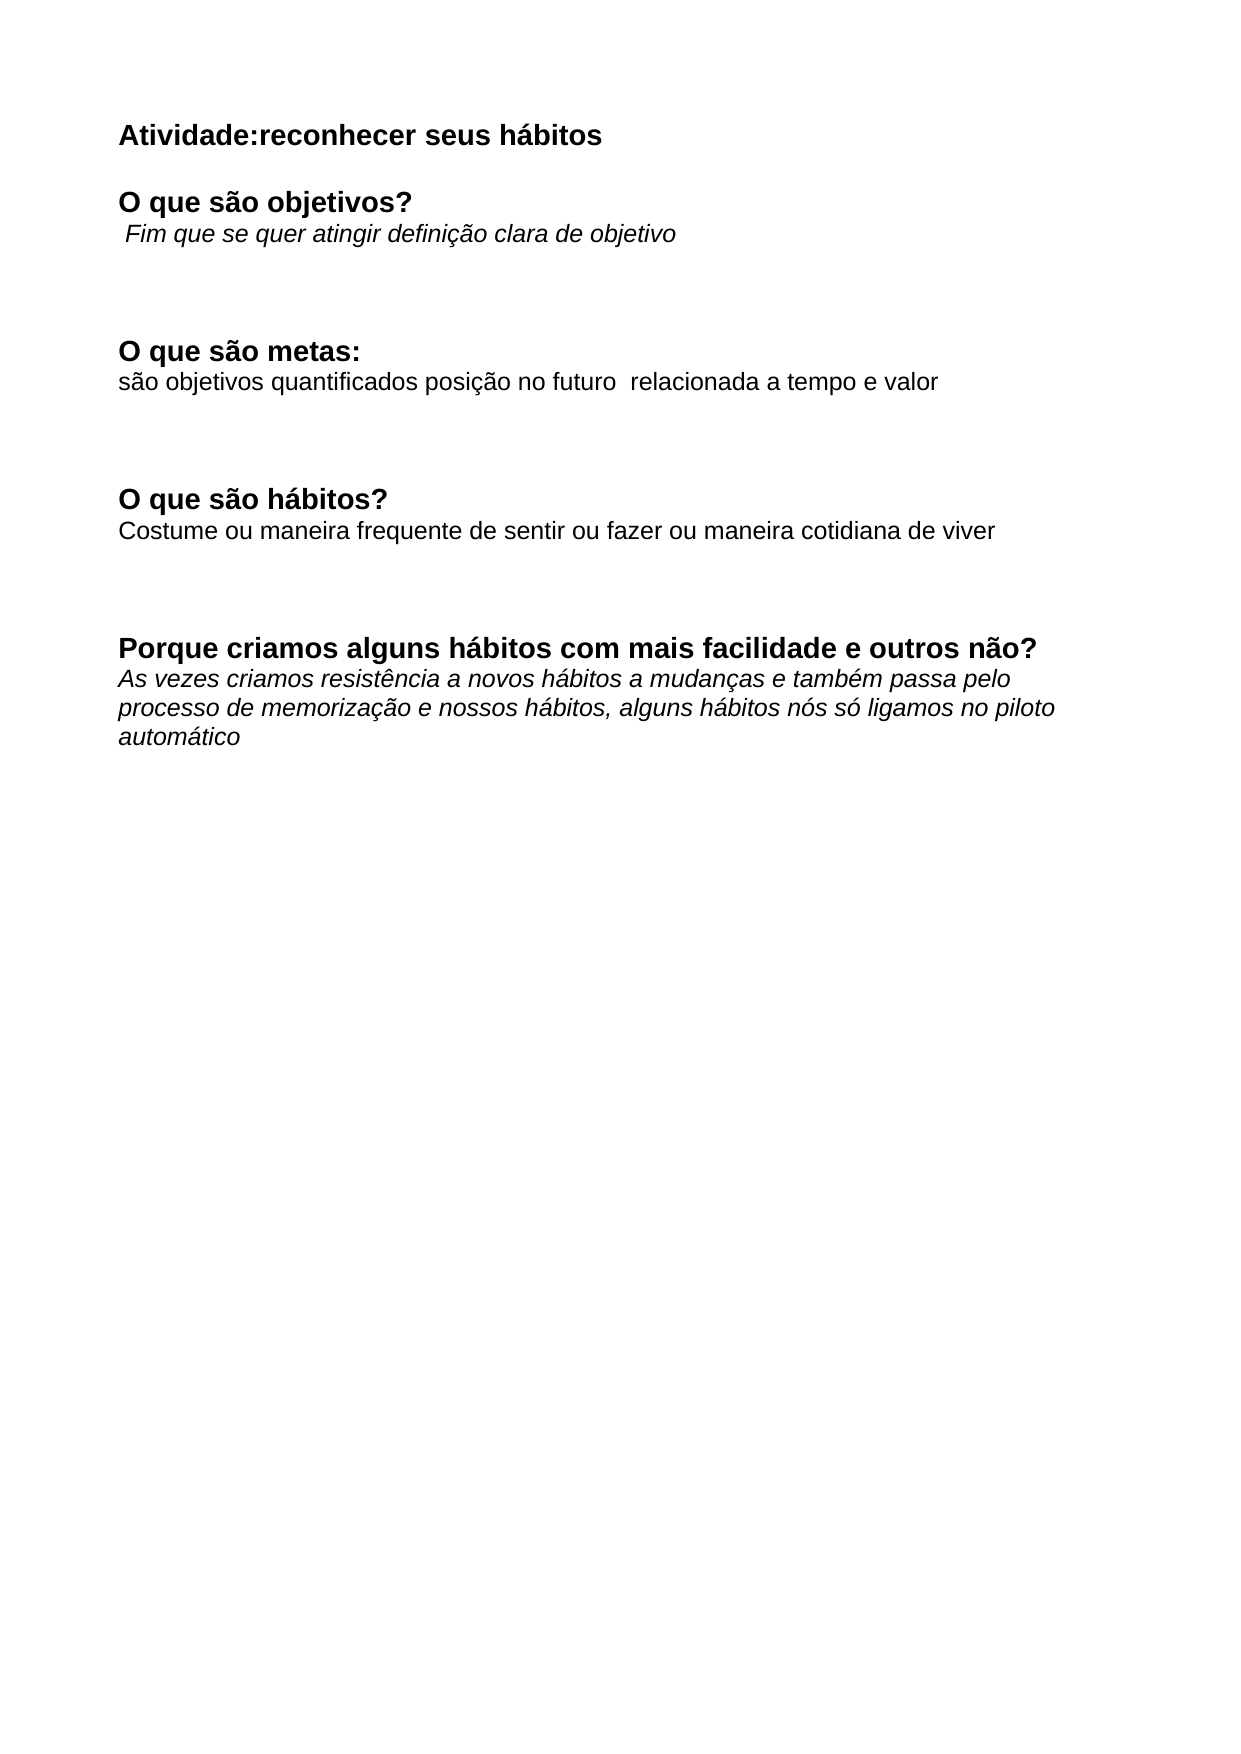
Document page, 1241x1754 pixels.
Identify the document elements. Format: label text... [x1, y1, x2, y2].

text são objetivos quantificados posição no futuro relacionada a tempo e valor [118, 367, 1122, 396]
text O que são objetivos? [118, 185, 1122, 219]
text O que são metas: [118, 334, 1122, 367]
text Fim que se quer atingir definição clara de objetivo [118, 219, 1122, 247]
text O que são hábitos? [118, 482, 1122, 516]
text Atividade:reconhecer seus hábitos [118, 118, 1122, 152]
text Porque criamos alguns hábitos com mais facilidade e outros não? [118, 631, 1122, 664]
text As vezes criamos resistência a novos hábitos a mudanças e também passa pelo processo de memorização e nossos hábitos, alguns hábitos nós só ligamos no piloto automático [118, 664, 1122, 751]
text Costume ou maneira frequente de sentir ou fazer ou maneira cotidiana de viver [118, 516, 1122, 544]
